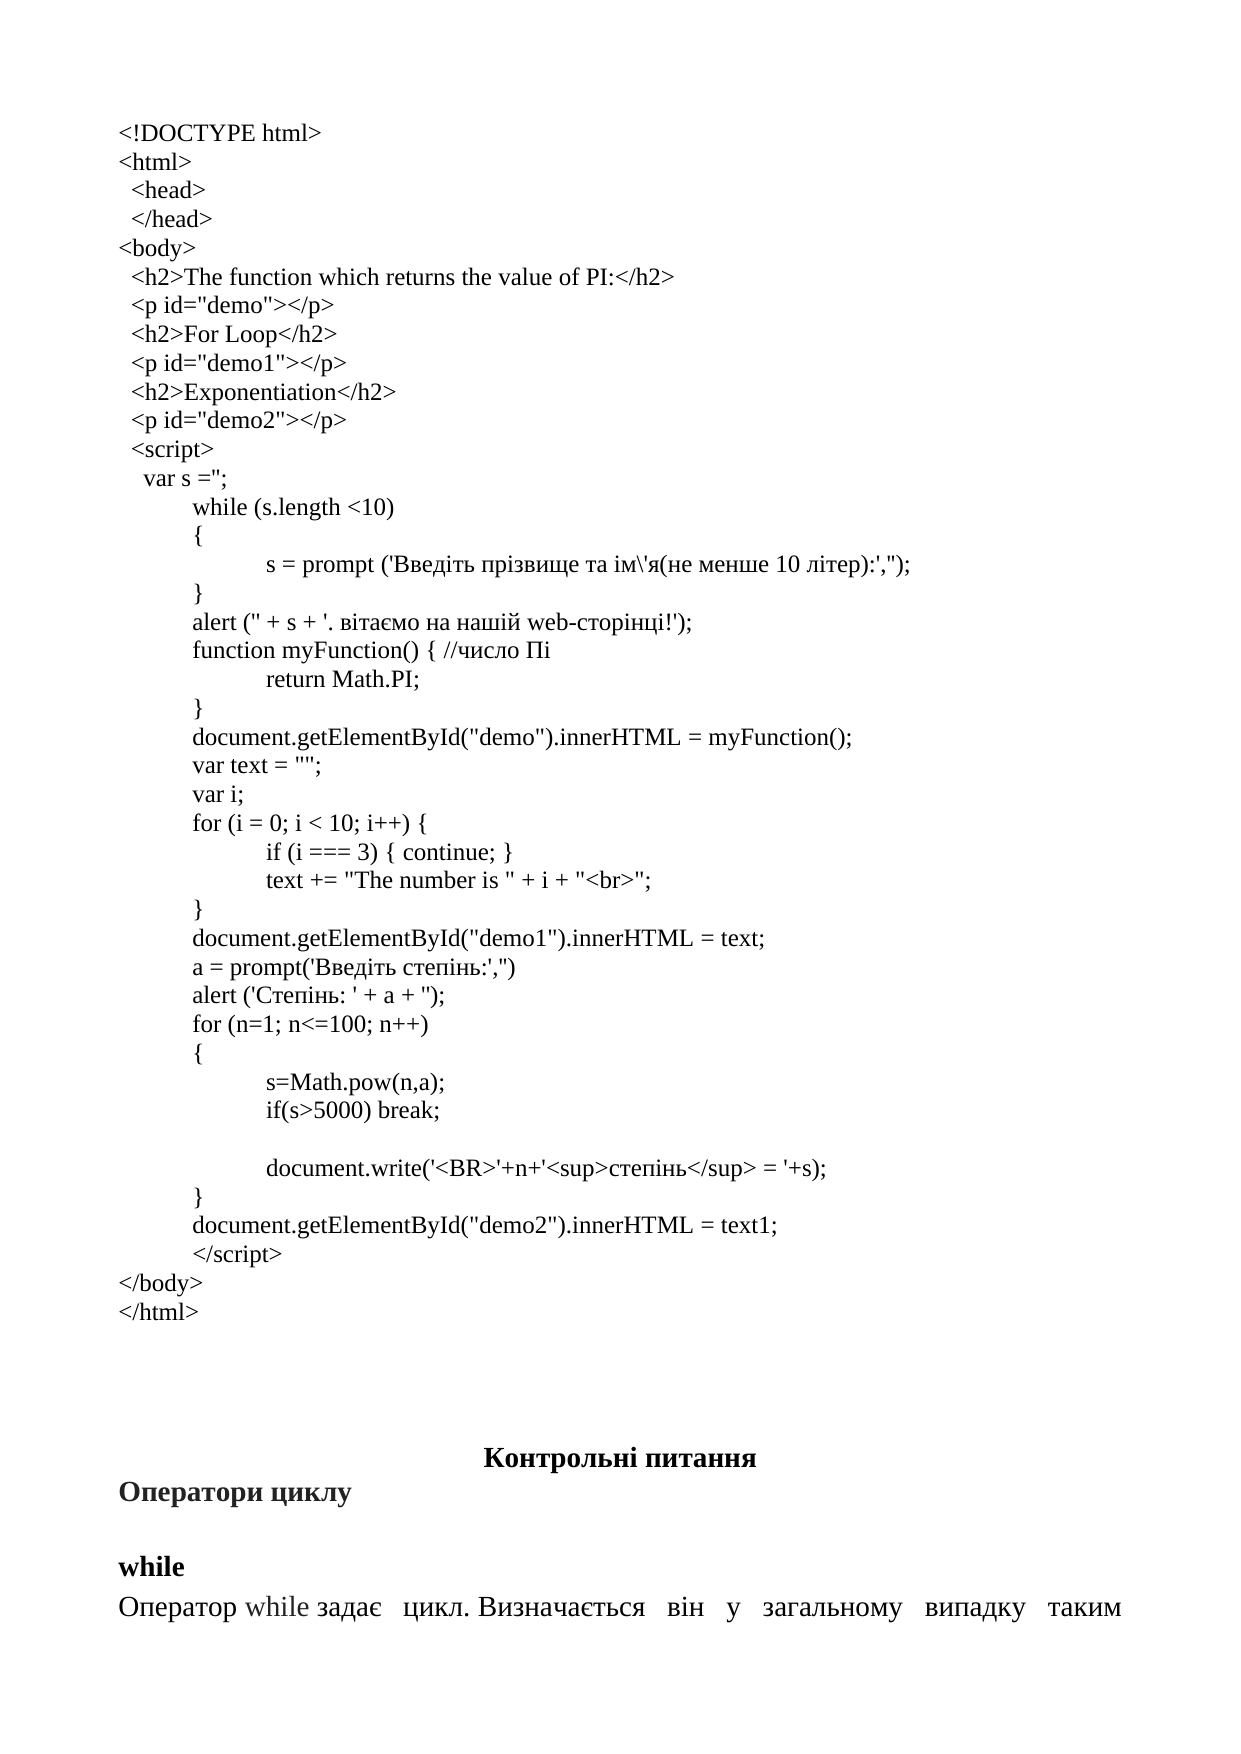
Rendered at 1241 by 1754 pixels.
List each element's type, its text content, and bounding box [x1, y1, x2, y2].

text var text = ""; [118, 751, 1122, 779]
text document.getElementById("demo").innerHTML = myFunction(); [118, 722, 1122, 751]
text <h2>The function which returns the value of PI:</h2> [118, 262, 1122, 291]
text if(s>5000) break; [118, 1096, 1122, 1124]
text function myFunction() { //число Пі [118, 636, 1122, 664]
text <p id="demo2"></p> [118, 406, 1122, 434]
text <head> [118, 176, 1122, 204]
text text += "The number is " + i + "<br>"; [118, 866, 1122, 894]
text Оператор while задає цикл. Визначається він у загальному випадку таким [118, 1589, 1122, 1623]
subtitle while [118, 1549, 1122, 1583]
text <html> [118, 147, 1122, 176]
text document.getElementById("demo2").innerHTML = text1; [118, 1211, 1122, 1239]
text </script> [118, 1239, 1122, 1268]
text } [118, 578, 1122, 607]
text document.getElementById("demo1").innerHTML = text; [118, 923, 1122, 952]
text for (n=1; n<=100; n++) [118, 1009, 1122, 1038]
text { [118, 521, 1122, 549]
text Контрольні питання [118, 1441, 1122, 1474]
text <body> [118, 233, 1122, 262]
text a = prompt('Введіть степінь:','') [118, 952, 1122, 981]
text } [118, 894, 1122, 923]
text { [118, 1038, 1122, 1067]
text </head> [118, 204, 1122, 233]
text while (s.length <10) [118, 492, 1122, 521]
text if (i === 3) { continue; } [118, 837, 1122, 866]
text } [118, 1182, 1122, 1211]
text s=Math.pow(n,a); [118, 1067, 1122, 1096]
text <!DOCTYPE html> [118, 118, 1122, 147]
text <h2>For Loop</h2> [118, 319, 1122, 348]
text document.write('<BR>'+n+'<sup>степінь</sup> = '+s); [118, 1153, 1122, 1182]
text </html> [118, 1297, 1122, 1326]
text <script> [118, 434, 1122, 463]
text alert ('' + s + '. вітаємо на нашій web-сторінці!'); [118, 607, 1122, 636]
text var s =''; [118, 463, 1122, 492]
text for (i = 0; i < 10; i++) { [118, 808, 1122, 837]
text <h2>Exponentiation</h2> [118, 377, 1122, 406]
text return Math.PI; [118, 664, 1122, 693]
text <p id="demo1"></p> [118, 348, 1122, 377]
text Оператори циклу [118, 1474, 1122, 1508]
text <p id="demo"></p> [118, 291, 1122, 319]
text } [118, 693, 1122, 722]
text </body> [118, 1268, 1122, 1297]
text s = prompt ('Введіть прізвище та ім\'я(не менше 10 літер):',''); [118, 549, 1122, 578]
text var i; [118, 779, 1122, 808]
text alert ('Степінь: ' + a + ''); [118, 981, 1122, 1009]
